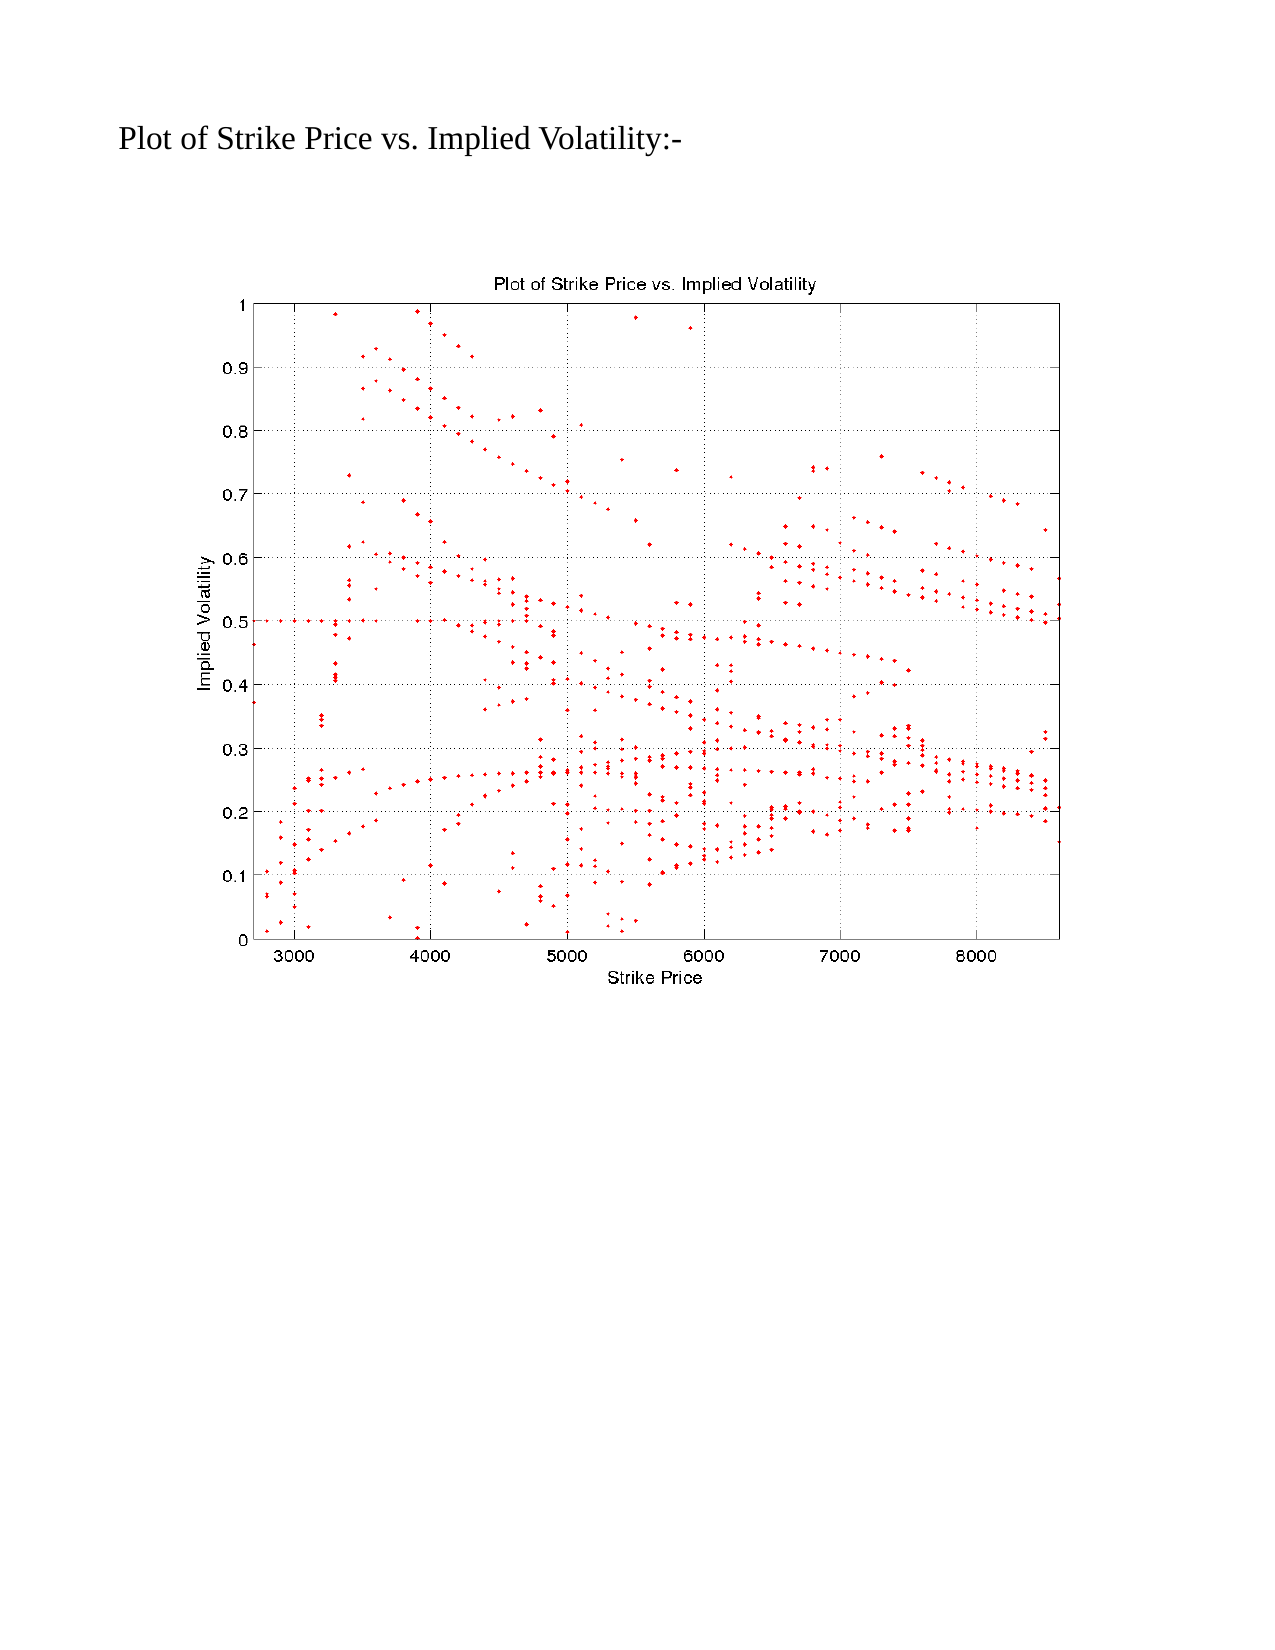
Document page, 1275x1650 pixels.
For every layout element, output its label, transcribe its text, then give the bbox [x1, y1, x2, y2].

text Plot of Strike Price vs. Implied Volatility:- [118, 118, 1157, 156]
picture [118, 244, 1157, 1024]
